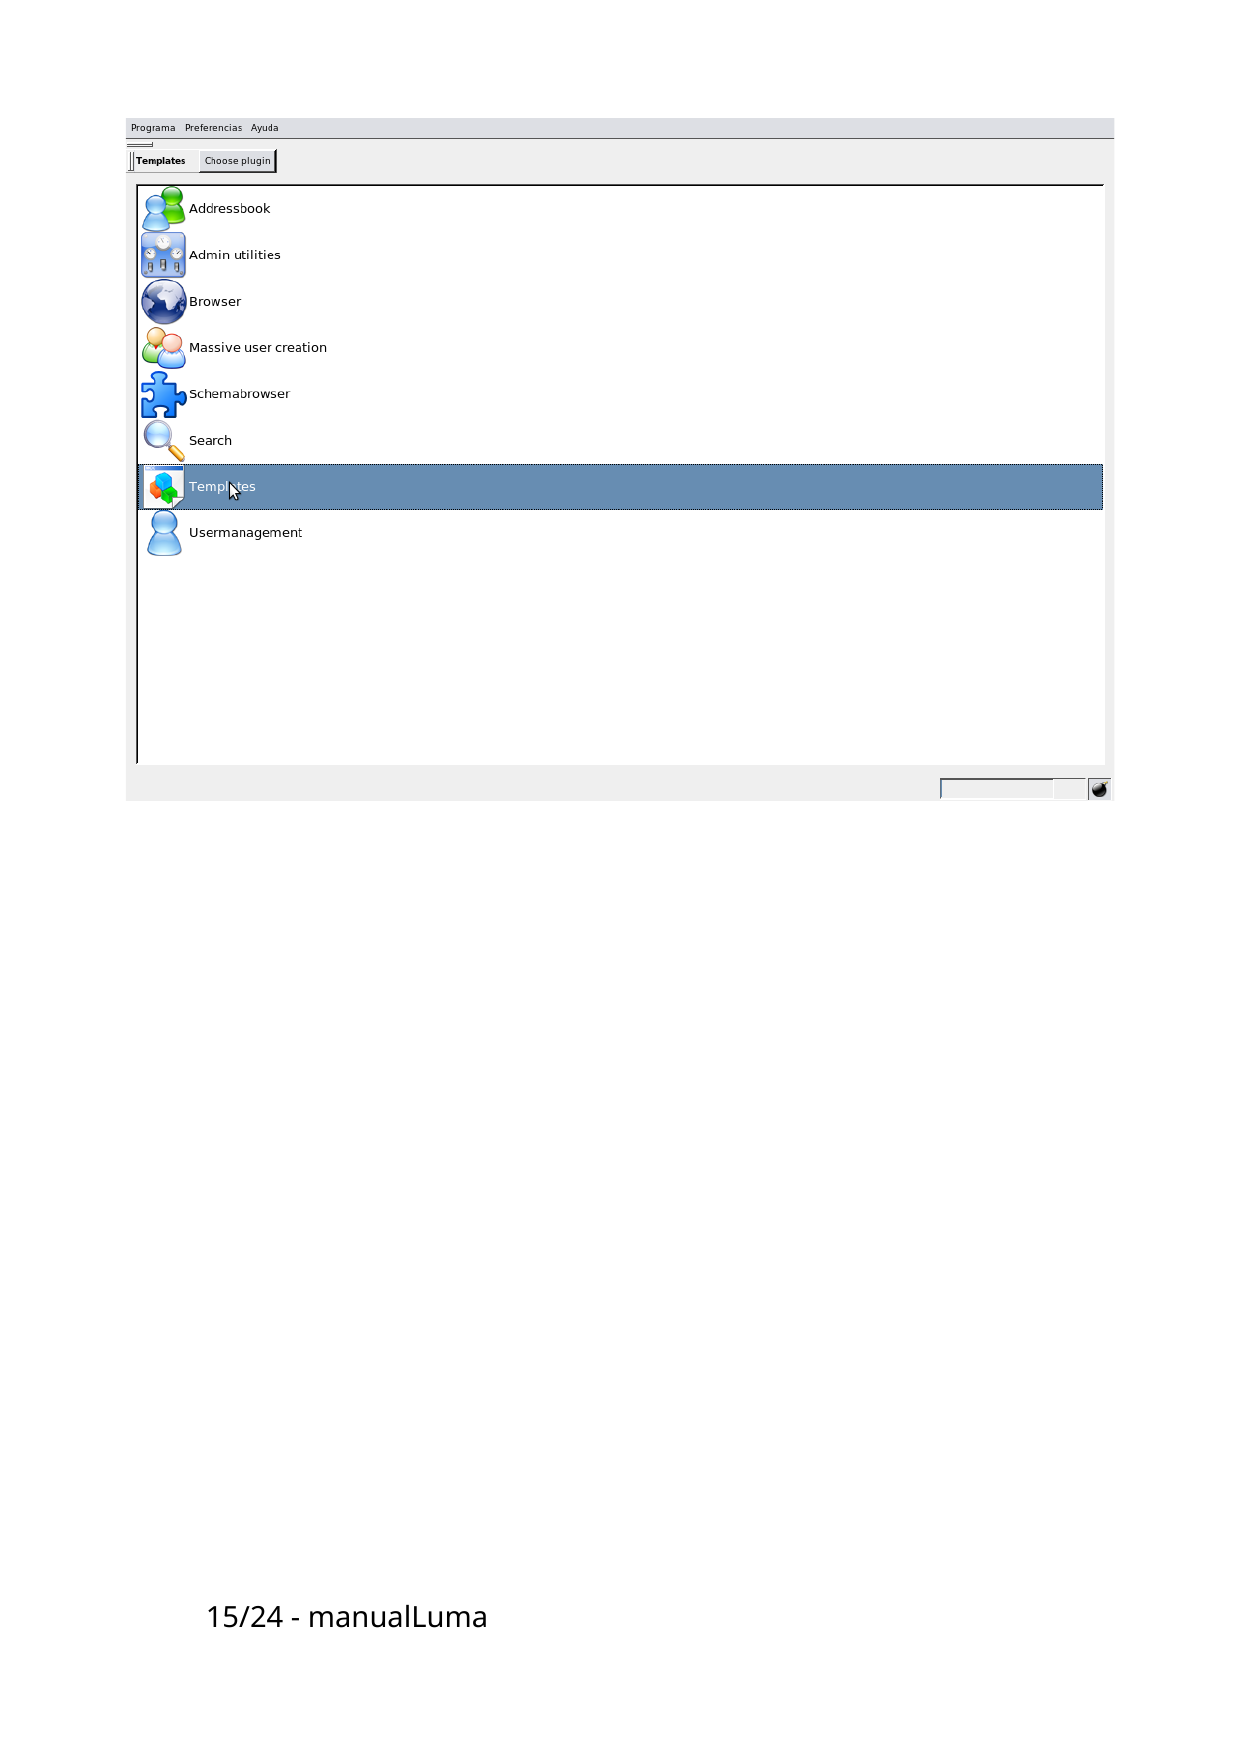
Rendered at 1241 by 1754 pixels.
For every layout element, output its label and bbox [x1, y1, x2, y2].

picture [125, 118, 1115, 801]
